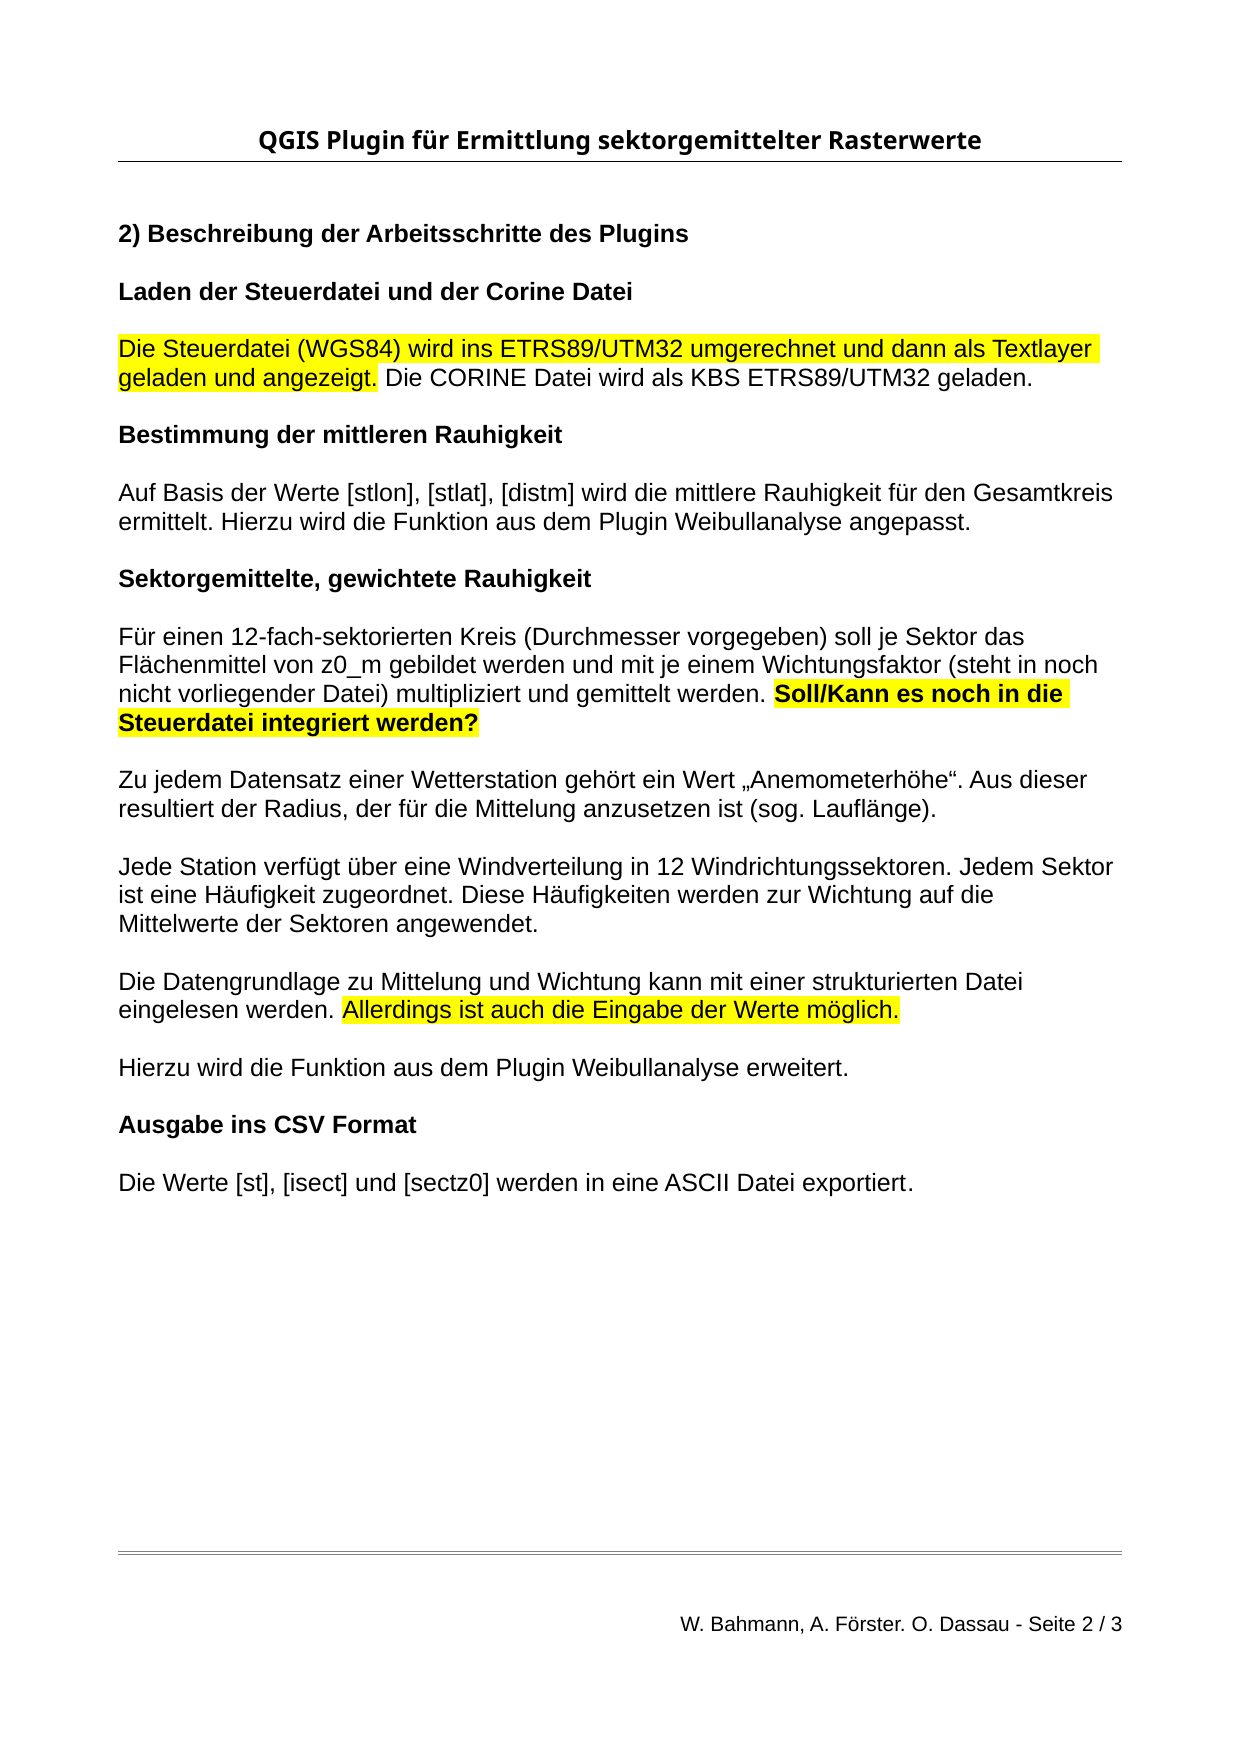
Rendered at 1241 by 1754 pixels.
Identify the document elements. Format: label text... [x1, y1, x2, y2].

text Laden der Steuerdatei und der Corine Datei [118, 277, 1122, 306]
text Hierzu wird die Funktion aus dem Plugin Weibullanalyse erweitert. [118, 1053, 1122, 1111]
text Sektorgemittelte, gewichtete Rauhigkeit [118, 564, 1122, 593]
text 2) Beschreibung der Arbeitsschritte des Plugins [118, 219, 1122, 248]
text Zu jedem Datensatz einer Wetterstation gehört ein Wert „Anemometerhöhe“. Aus dieser resultiert der Radius, der für die Mittelung anzusetzen ist (sog. Lauflänge). [118, 766, 1122, 823]
text Bestimmung der mittleren Rauhigkeit Auf Basis der Werte [stlon], [stlat], [distm] wird die mittlere Rauhigkeit für den Gesamtkreis ermittelt. Hierzu wird die Funktion aus dem Plugin Weibullanalyse angepasst. [118, 392, 1122, 564]
text Jede Station verfügt über eine Windverteilung in 12 Windrichtungssektoren. Jedem Sektor ist eine Häufigkeit zugeordnet. Diese Häufigkeiten werden zur Wichtung auf die Mittelwerte der Sektoren angewendet. [118, 852, 1122, 938]
text Die Datengrundlage zu Mittelung und Wichtung kann mit einer strukturierten Datei eingelesen werden. Allerdings ist auch die Eingabe der Werte möglich. [118, 967, 1122, 1024]
text Die Steuerdatei (WGS84) wird ins ETRS89/UTM32 umgerechnet und dann als Textlayer geladen und angezeigt. Die CORINE Datei wird als KBS ETRS89/UTM32 geladen. [118, 334, 1122, 392]
text Ausgabe ins CSV Format Die Werte [st], [isect] und [sectz0] werden in eine ASCII Datei exportiert. [118, 1111, 1122, 1197]
text Für einen 12-fach-sektorierten Kreis (Durchmesser vorgegeben) soll je Sektor das Flächenmittel von z0_m gebildet werden und mit je einem Wichtungsfaktor (steht in noch nicht vorliegender Datei) multipliziert und gemittelt werden. Soll/Kann es noch in die Steuerdatei integriert werden? [118, 622, 1122, 737]
